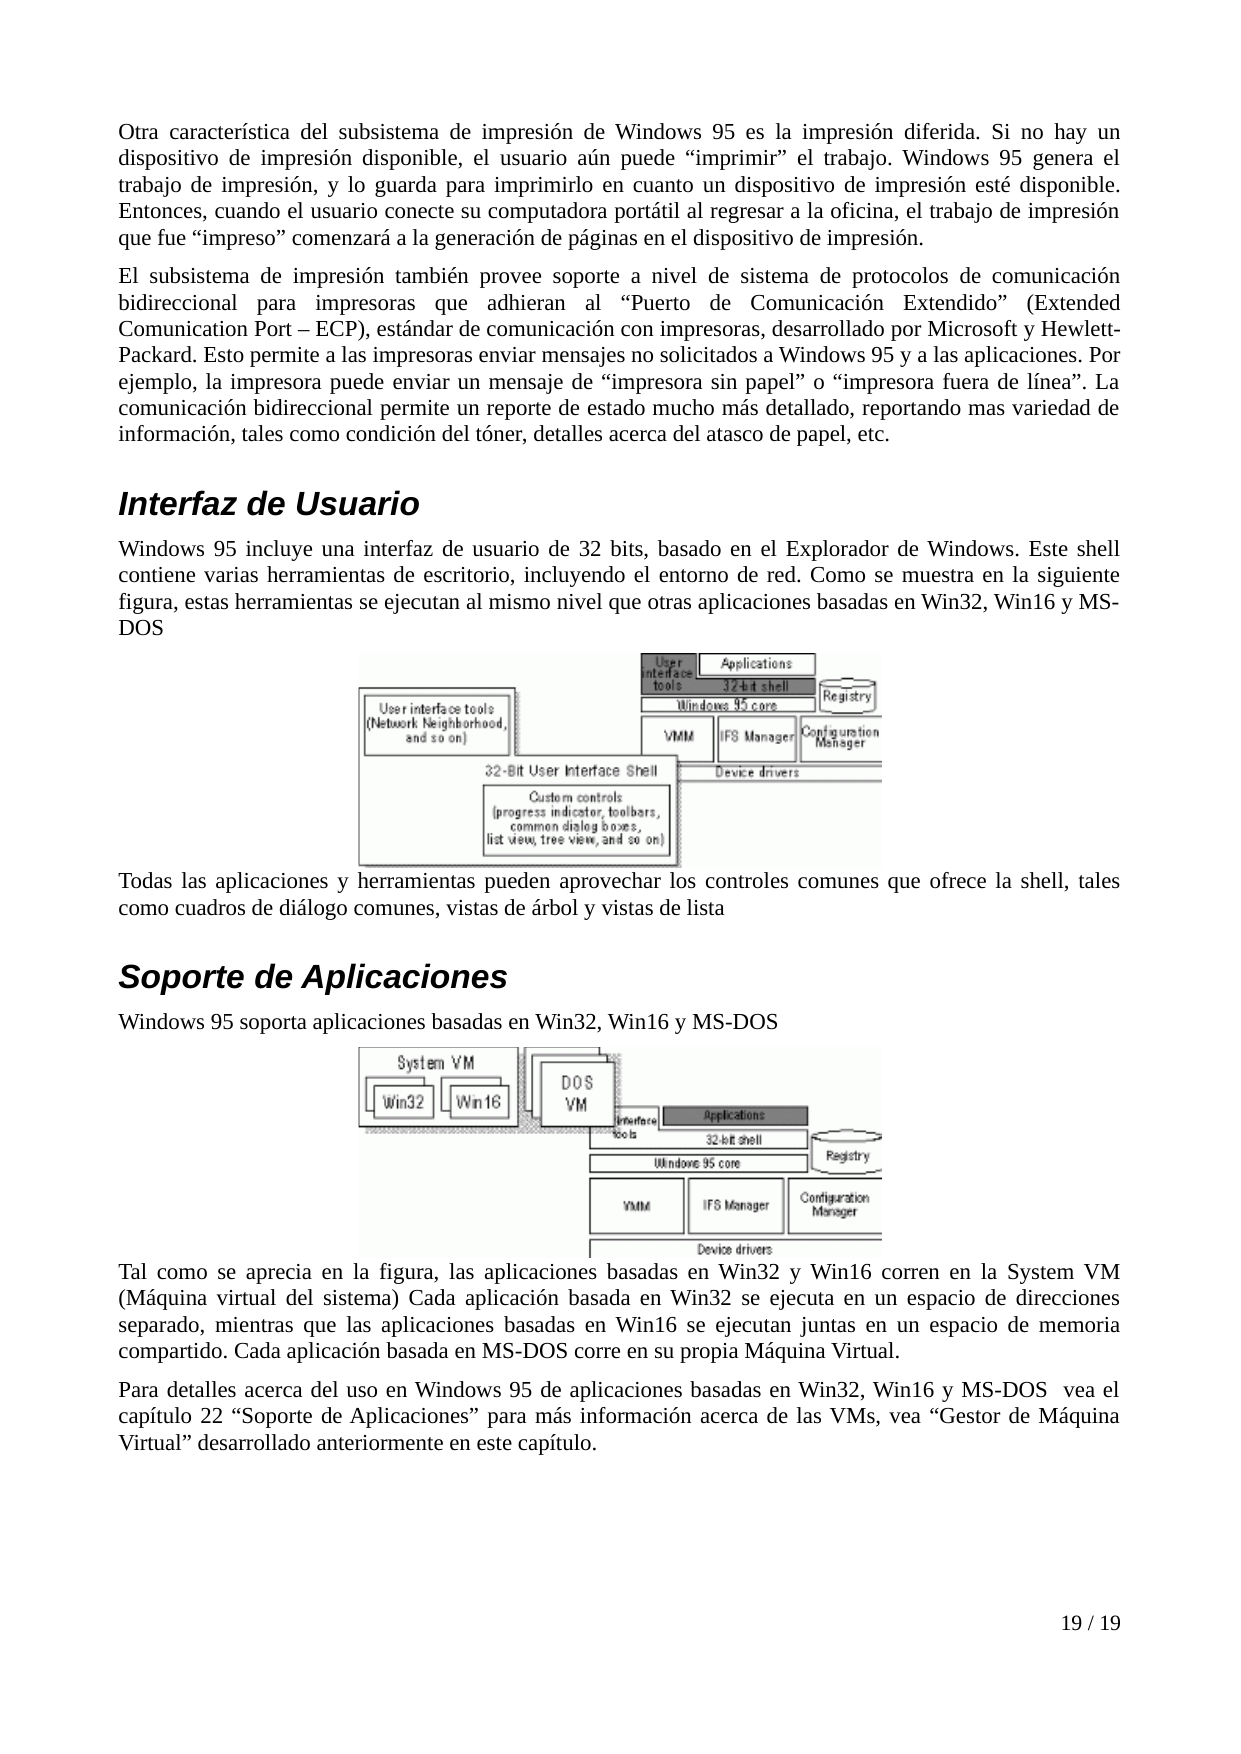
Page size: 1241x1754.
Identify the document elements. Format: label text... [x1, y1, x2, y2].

text Tal como se aprecia en la figura, las aplicaciones basadas en Win32 y Win16 corren en la System VM (Máquina virtual del sistema) Cada aplicación basada en Win32 se ejecuta en un espacio de direcciones separado, mientras que las aplicaciones basadas en Win16 se ejecutan juntas en un espacio de memoria compartido. Cada aplicación basada en MS-DOS corre en su propia Máquina Virtual. [118, 1047, 1122, 1363]
subtitle Interfaz de Usuario [118, 484, 1122, 523]
text Windows 95 soporta aplicaciones basadas en Win32, Win16 y MS-DOS [118, 1008, 1122, 1034]
text Windows 95 incluye una interfaz de usuario de 32 bits, basado en el Explorador de Windows. Este shell contiene varias herramientas de escritorio, incluyendo el entorno de red. Como se muestra en la siguiente figura, estas herramientas se ejecutan al mismo nivel que otras aplicaciones basadas en Win32, Win16 y MS-DOS [118, 535, 1122, 641]
text El subsistema de impresión también provee soporte a nivel de sistema de protocolos de comunicación bidireccional para impresoras que adhieran al “Puerto de Comunicación Extendido” (Extended Comunication Port – ECP), estándar de comunicación con impresoras, desarrollado por Microsoft y Hewlett-Packard. Esto permite a las impresoras enviar mensajes no solicitados a Windows 95 y a las aplicaciones. Por ejemplo, la impresora puede enviar un mensaje de “impresora sin papel” o “impresora fuera de línea”. La comunicación bidireccional permite un reporte de estado mucho más detallado, reportando mas variedad de información, tales como condición del tóner, detalles acerca del atasco de papel, etc. [118, 262, 1122, 447]
text Todas las aplicaciones y herramientas pueden aprovechar los controles comunes que ofrece la shell, tales como cuadros de diálogo comunes, vistas de árbol y vistas de lista [118, 653, 1122, 920]
text Para detalles acerca del uso en Windows 95 de aplicaciones basadas en Win32, Win16 y MS-DOS vea el capítulo 22 “Soporte de Aplicaciones” para más información acerca de las VMs, vea “Gestor de Máquina Virtual” desarrollado anteriormente en este capítulo. [118, 1376, 1122, 1455]
subtitle Soporte de Aplicaciones [118, 957, 1122, 996]
text Otra característica del subsistema de impresión de Windows 95 es la impresión diferida. Si no hay un dispositivo de impresión disponible, el usuario aún puede “imprimir” el trabajo. Windows 95 genera el trabajo de impresión, y lo guarda para imprimirlo en cuanto un dispositivo de impresión esté disponible. Entonces, cuando el usuario conecte su computadora portátil al regresar a la oficina, el trabajo de impresión que fue “impreso” comenzará a la generación de páginas en el dispositivo de impresión. [118, 118, 1122, 250]
picture [358, 653, 882, 868]
picture [358, 1047, 882, 1258]
